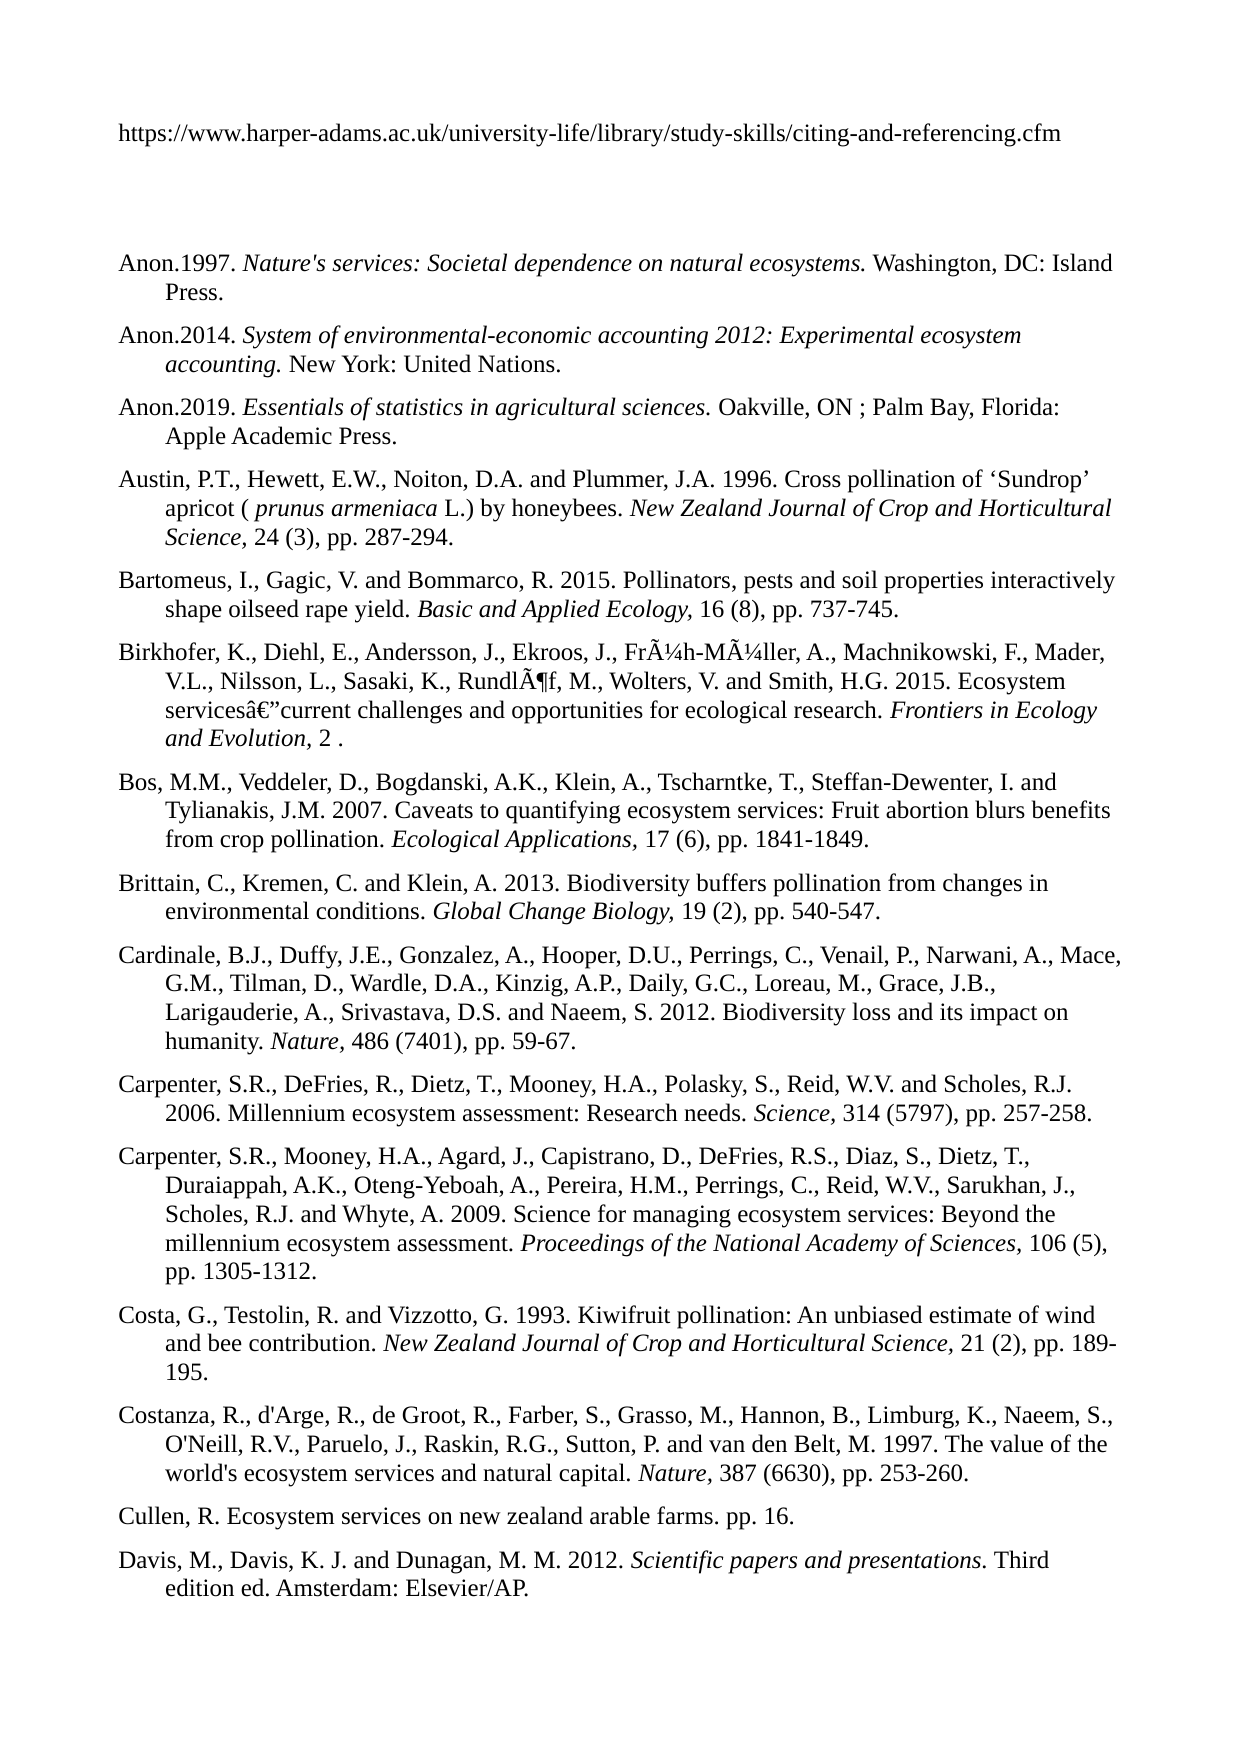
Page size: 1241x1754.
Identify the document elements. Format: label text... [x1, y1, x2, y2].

text Anon.2014. System of environmental-economic accounting 2012: Experimental ecosystem accounting. New York: United Nations. [118, 320, 1122, 378]
text Carpenter, S.R., Mooney, H.A., Agard, J., Capistrano, D., DeFries, R.S., Diaz, S., Dietz, T., Duraiappah, A.K., Oteng-Yeboah, A., Pereira, H.M., Perrings, C., Reid, W.V., Sarukhan, J., Scholes, R.J. and Whyte, A. 2009. Science for managing ecosystem services: Beyond the millennium ecosystem assessment. Proceedings of the National Academy of Sciences, 106 (5), pp. 1305-1312. [118, 1141, 1122, 1285]
text Cardinale, B.J., Duffy, J.E., Gonzalez, A., Hooper, D.U., Perrings, C., Venail, P., Narwani, A., Mace, G.M., Tilman, D., Wardle, D.A., Kinzig, A.P., Daily, G.C., Loreau, M., Grace, J.B., Larigauderie, A., Srivastava, D.S. and Naeem, S. 2012. Biodiversity loss and its impact on humanity. Nature, 486 (7401), pp. 59-67. [118, 940, 1122, 1055]
text Austin, P.T., Hewett, E.W., Noiton, D.A. and Plummer, J.A. 1996. Cross pollination of ‘Sundrop’ apricot ( prunus armeniaca L.) by honeybees. New Zealand Journal of Crop and Horticultural Science, 24 (3), pp. 287-294. [118, 464, 1122, 551]
text Costanza, R., d'Arge, R., de Groot, R., Farber, S., Grasso, M., Hannon, B., Limburg, K., Naeem, S., O'Neill, R.V., Paruelo, J., Raskin, R.G., Sutton, P. and van den Belt, M. 1997. The value of the world's ecosystem services and natural capital. Nature, 387 (6630), pp. 253-260. [118, 1401, 1122, 1487]
text Brittain, C., Kremen, C. and Klein, A. 2013. Biodiversity buffers pollination from changes in environmental conditions. Global Change Biology, 19 (2), pp. 540-547. [118, 868, 1122, 925]
text Cullen, R. Ecosystem services on new zealand arable farms. pp. 16. [118, 1501, 1122, 1530]
text Carpenter, S.R., DeFries, R., Dietz, T., Mooney, H.A., Polasky, S., Reid, W.V. and Scholes, R.J. 2006. Millennium ecosystem assessment: Research needs. Science, 314 (5797), pp. 257-258. [118, 1069, 1122, 1127]
text Bos, M.M., Veddeler, D., Bogdanski, A.K., Klein, A., Tscharntke, T., Steffan-Dewenter, I. and Tylianakis, J.M. 2007. Caveats to quantifying ecosystem services: Fruit abortion blurs benefits from crop pollination. Ecological Applications, 17 (6), pp. 1841-1849. [118, 767, 1122, 853]
text https://www.harper-adams.ac.uk/university-life/library/study-skills/citing-and-referencing.cfm [118, 118, 1122, 147]
text Bartomeus, I., Gagic, V. and Bommarco, R. 2015. Pollinators, pests and soil properties interactively shape oilseed rape yield. Basic and Applied Ecology, 16 (8), pp. 737-745. [118, 565, 1122, 623]
text Anon.1997. Nature's services: Societal dependence on natural ecosystems. Washington, DC: Island Press. [118, 248, 1122, 306]
text Davis, M., Davis, K. J. and Dunagan, M. M. 2012. Scientific papers and presentations. Third edition ed. Amsterdam: Elsevier/AP. [118, 1545, 1122, 1602]
text Costa, G., Testolin, R. and Vizzotto, G. 1993. Kiwifruit pollination: An unbiased estimate of wind and bee contribution. New Zealand Journal of Crop and Horticultural Science, 21 (2), pp. 189-195. [118, 1300, 1122, 1386]
text Anon.2019. Essentials of statistics in agricultural sciences. Oakville, ON ; Palm Bay, Florida: Apple Academic Press. [118, 392, 1122, 450]
text Birkhofer, K., Diehl, E., Andersson, J., Ekroos, J., FrÃ¼h-MÃ¼ller, A., Machnikowski, F., Mader, V.L., Nilsson, L., Sasaki, K., RundlÃ¶f, M., Wolters, V. and Smith, H.G. 2015. Ecosystem servicesâ€”current challenges and opportunities for ecological research. Frontiers in Ecology and Evolution, 2 . [118, 637, 1122, 752]
